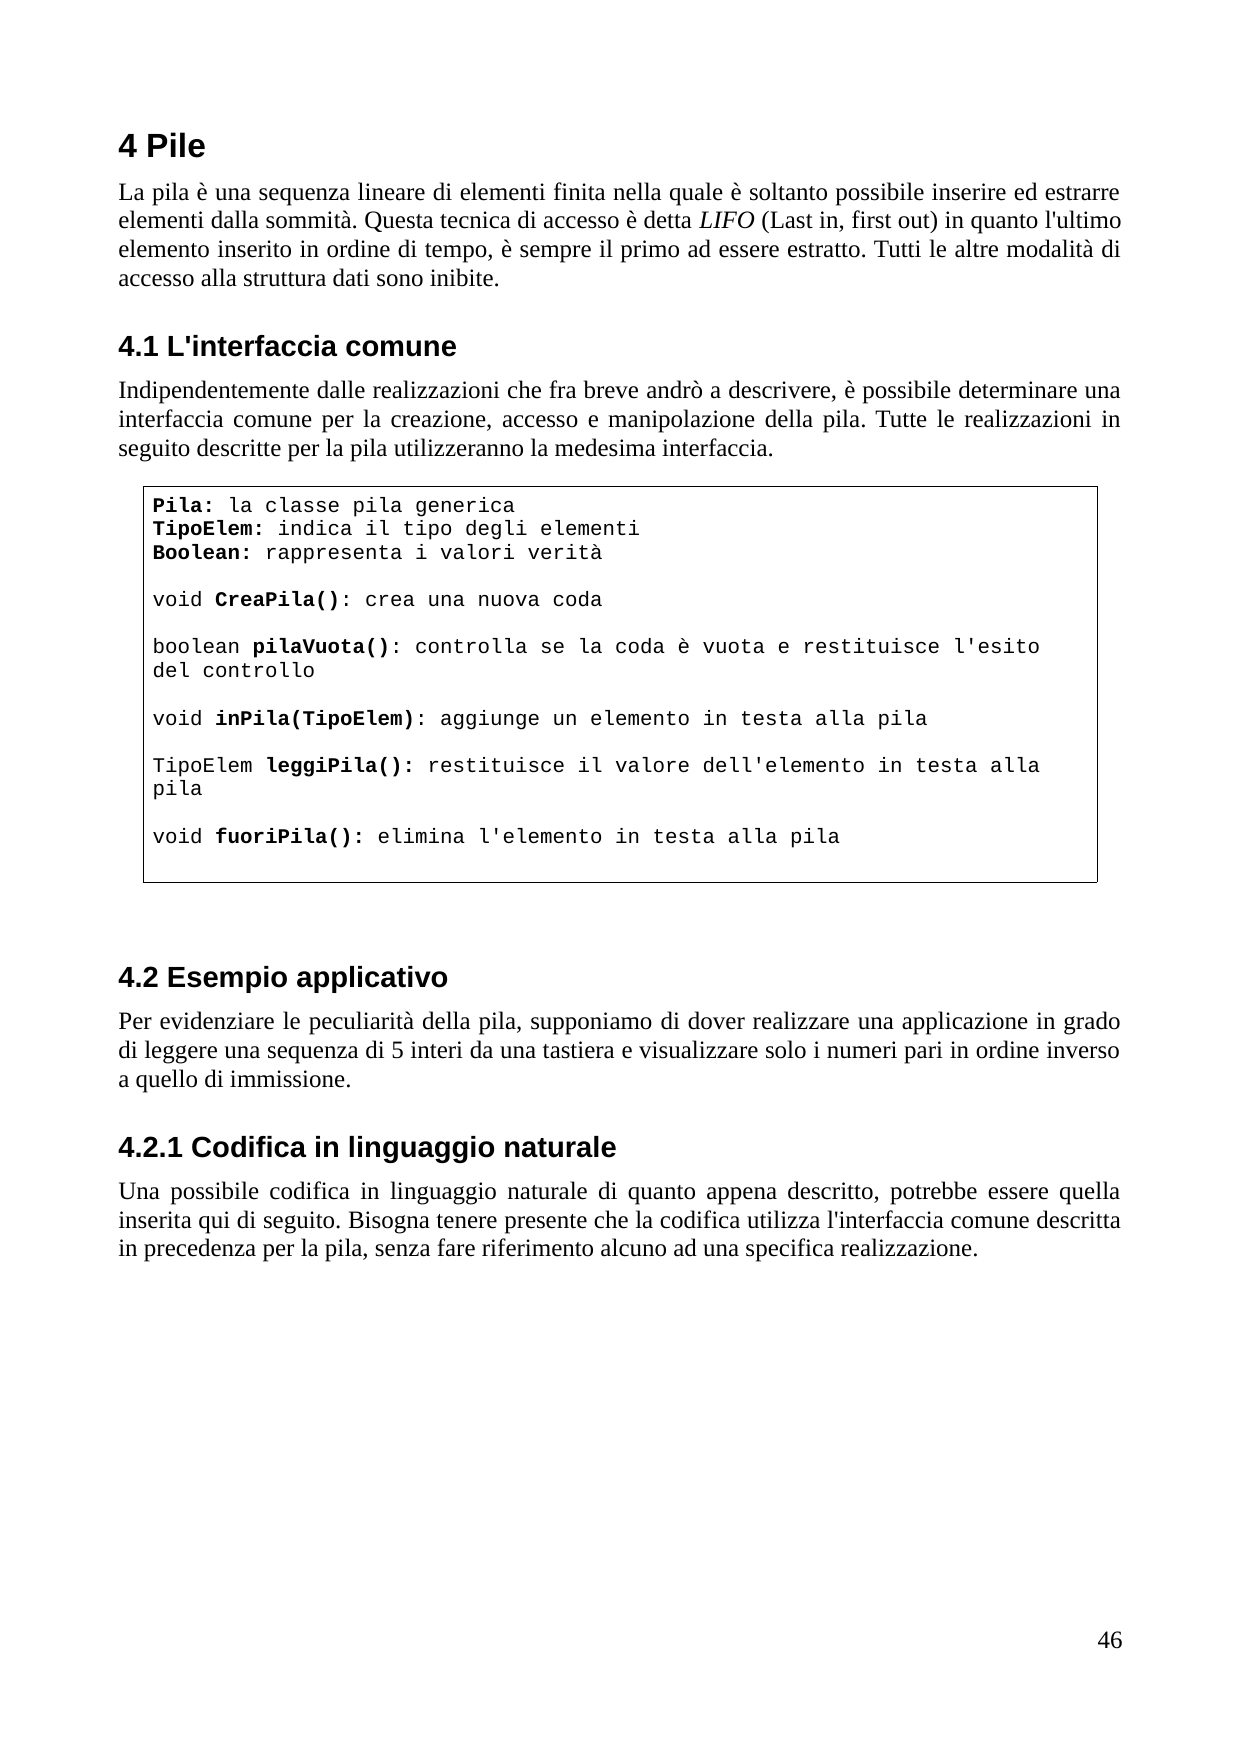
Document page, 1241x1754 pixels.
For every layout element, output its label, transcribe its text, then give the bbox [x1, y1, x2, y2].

text Per evidenziare le peculiarità della pila, supponiamo di dover realizzare una applicazione in grado di leggere una sequenza di 5 interi da una tastiera e visualizzare solo i numeri pari in ordine inverso a quello di immissione. [118, 1006, 1122, 1092]
text La pila è una sequenza lineare di elementi finita nella quale è soltanto possibile inserire ed estrarre elementi dalla sommità. Questa tecnica di accesso è detta LIFO (Last in, first out) in quanto l'ultimo elemento inserito in ordine di tempo, è sempre il primo ad essere estratto. Tutti le altre modalità di accesso alla struttura dati sono inibite. [118, 177, 1122, 292]
text boolean pilaVuota(): controlla se la coda è vuota e restituisce l'esito del controllo [152, 637, 1088, 684]
text Indipendentemente dalle realizzazioni che fra breve andrò a descrivere, è possibile determinare una interfaccia comune per la creazione, accesso e manipolazione della pila. Tutte le realizzazioni in seguito descritte per la pila utilizzeranno la medesima interfaccia. [118, 375, 1122, 461]
text TipoElem leggiPila(): restituisce il valore dell'elemento in testa alla pila [152, 755, 1088, 802]
subtitle 4 Pile [118, 125, 1122, 164]
text void inPila(TipoElem): aggiunge un elemento in testa alla pila [152, 707, 1088, 731]
text TipoElem: indica il tipo degli elementi [152, 518, 1088, 542]
text void CreaPila(): crea una nuova coda [152, 589, 1088, 613]
subtitle 4.2 Esempio applicativo [118, 960, 1122, 994]
text Una possibile codifica in linguaggio naturale di quanto appena descritto, potrebbe essere quella inserita qui di seguito. Bisogna tenere presente che la codifica utilizza l'interfaccia comune descritta in precedenza per la pila, senza fare riferimento alcuno ad una specifica realizzazione. [118, 1176, 1122, 1262]
text void fuoriPila(): elimina l'elemento in testa alla pila [152, 826, 1088, 849]
subtitle 4.2.1 Codifica in linguaggio naturale [118, 1130, 1122, 1163]
text Pila: la classe pila generica [152, 495, 1088, 518]
subtitle 4.1 L'interfaccia comune [118, 329, 1122, 363]
text Boolean: rappresenta i valori verità [152, 542, 1088, 566]
